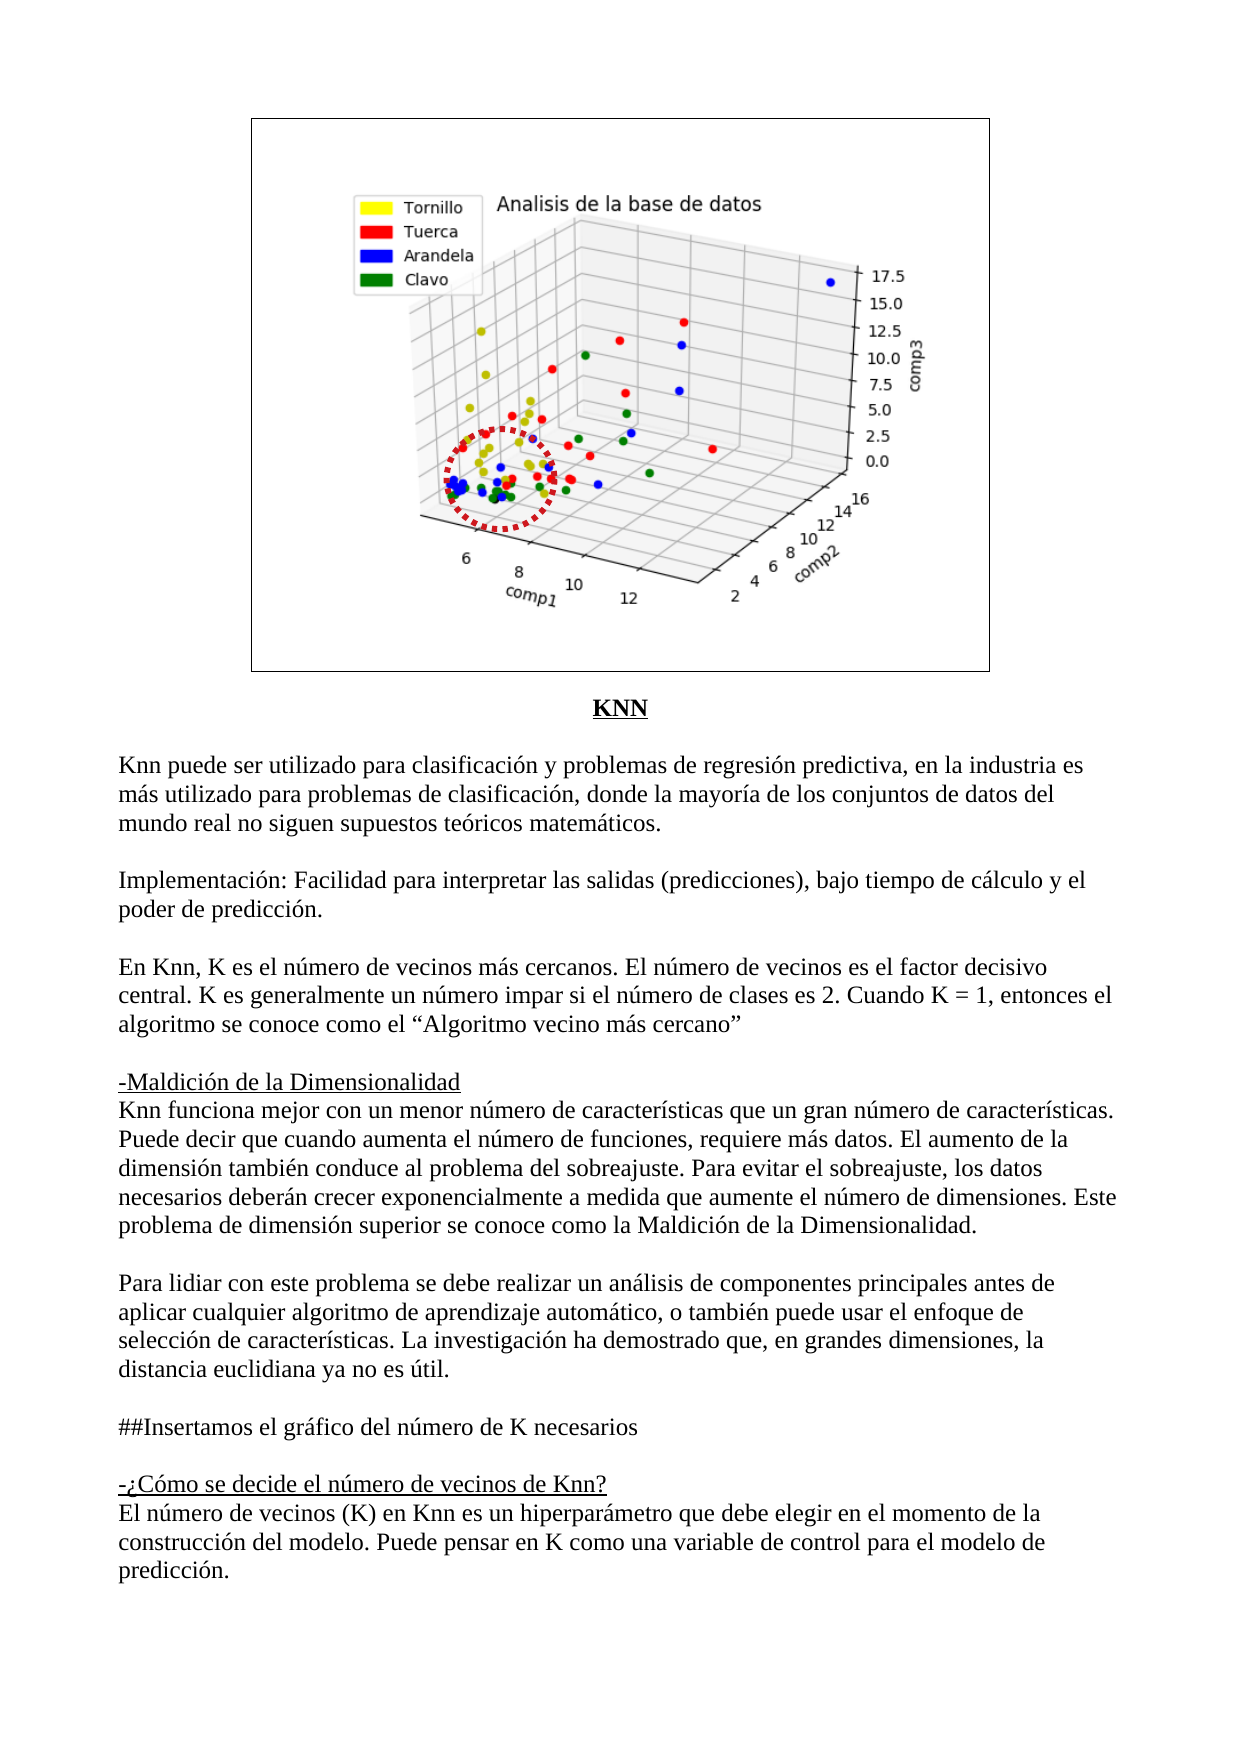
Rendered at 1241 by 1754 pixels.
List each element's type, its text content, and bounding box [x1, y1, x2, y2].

text -Maldición de la Dimensionalidad [118, 1067, 1122, 1096]
text Knn funciona mejor con un menor número de características que un gran número de características. Puede decir que cuando aumenta el número de funciones, requiere más datos. El aumento de la dimensión también conduce al problema del sobreajuste. Para evitar el sobreajuste, los datos necesarios deberán crecer exponencialmente a medida que aumente el número de dimensiones. Este problema de dimensión superior se conoce como la Maldición de la Dimensionalidad. [118, 1096, 1122, 1239]
text Implementación: Facilidad para interpretar las salidas (predicciones), bajo tiempo de cálculo y el poder de predicción. [118, 866, 1122, 923]
text En Knn, K es el número de vecinos más cercanos. El número de vecinos es el factor decisivo central. K es generalmente un número impar si el número de clases es 2. Cuando K = 1, entonces el algoritmo se conoce como el “Algoritmo vecino más cercano” [118, 952, 1122, 1038]
text -¿Cómo se decide el número de vecinos de Knn? [118, 1469, 1122, 1498]
picture [254, 121, 987, 669]
text El número de vecinos (K) en Knn es un hiperparámetro que debe elegir en el momento de la construcción del modelo. Puede pensar en K como una variable de control para el modelo de predicción. [118, 1498, 1122, 1584]
text Knn puede ser utilizado para clasificación y problemas de regresión predictiva, en la industria es más utilizado para problemas de clasificación, donde la mayoría de los conjuntos de datos del mundo real no siguen supuestos teóricos matemáticos. [118, 751, 1122, 837]
text Para lidiar con este problema se debe realizar un análisis de componentes principales antes de aplicar cualquier algoritmo de aprendizaje automático, o también puede usar el enfoque de selección de características. La investigación ha demostrado que, en grandes dimensiones, la distancia euclidiana ya no es útil. [118, 1268, 1122, 1383]
text KNN [118, 693, 1122, 722]
text ##Insertamos el gráfico del número de K necesarios [118, 1412, 1122, 1441]
